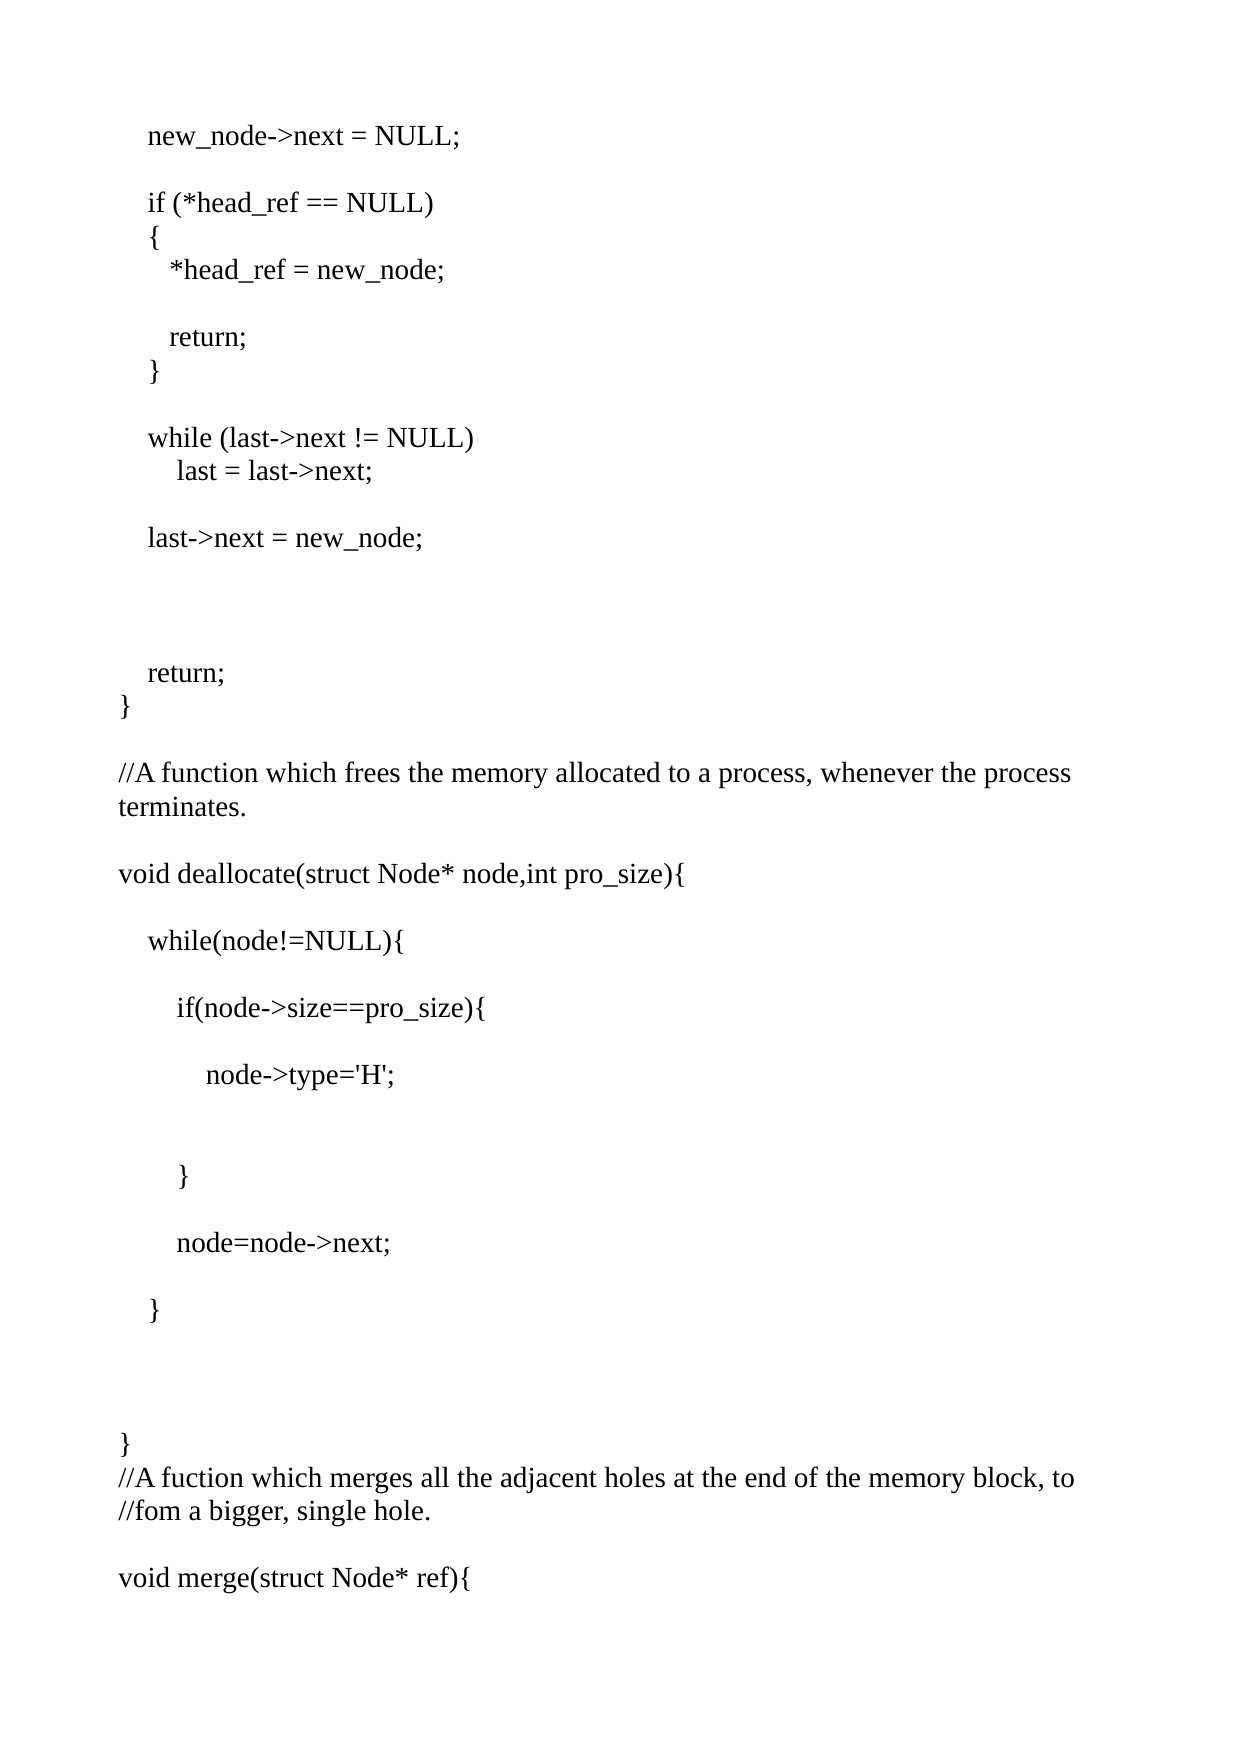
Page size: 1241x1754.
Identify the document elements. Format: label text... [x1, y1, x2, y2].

text } [118, 1292, 1122, 1326]
text //A function which frees the memory allocated to a process, whenever the process terminates. [118, 755, 1122, 822]
text if (*head_ref == NULL) [118, 185, 1122, 219]
text { [118, 219, 1122, 252]
text while (last->next != NULL) [118, 420, 1122, 453]
text while(node!=NULL){ [118, 923, 1122, 957]
text } [118, 1426, 1122, 1460]
text return; [118, 655, 1122, 688]
text last->next = new_node; [118, 521, 1122, 554]
text void merge(struct Node* ref){ [118, 1560, 1122, 1594]
text *head_ref = new_node; [118, 252, 1122, 286]
text return; [118, 319, 1122, 353]
text last = last->next; [118, 453, 1122, 487]
text if(node->size==pro_size){ [118, 990, 1122, 1024]
text } [118, 688, 1122, 722]
text //A fuction which merges all the adjacent holes at the end of the memory block, to //fom a bigger, single hole. [118, 1460, 1122, 1527]
text } [118, 353, 1122, 386]
text } [118, 1158, 1122, 1191]
text node=node->next; [118, 1225, 1122, 1258]
text void deallocate(struct Node* node,int pro_size){ [118, 856, 1122, 889]
text node->type='H'; [118, 1057, 1122, 1091]
text new_node->next = NULL; [118, 118, 1122, 152]
